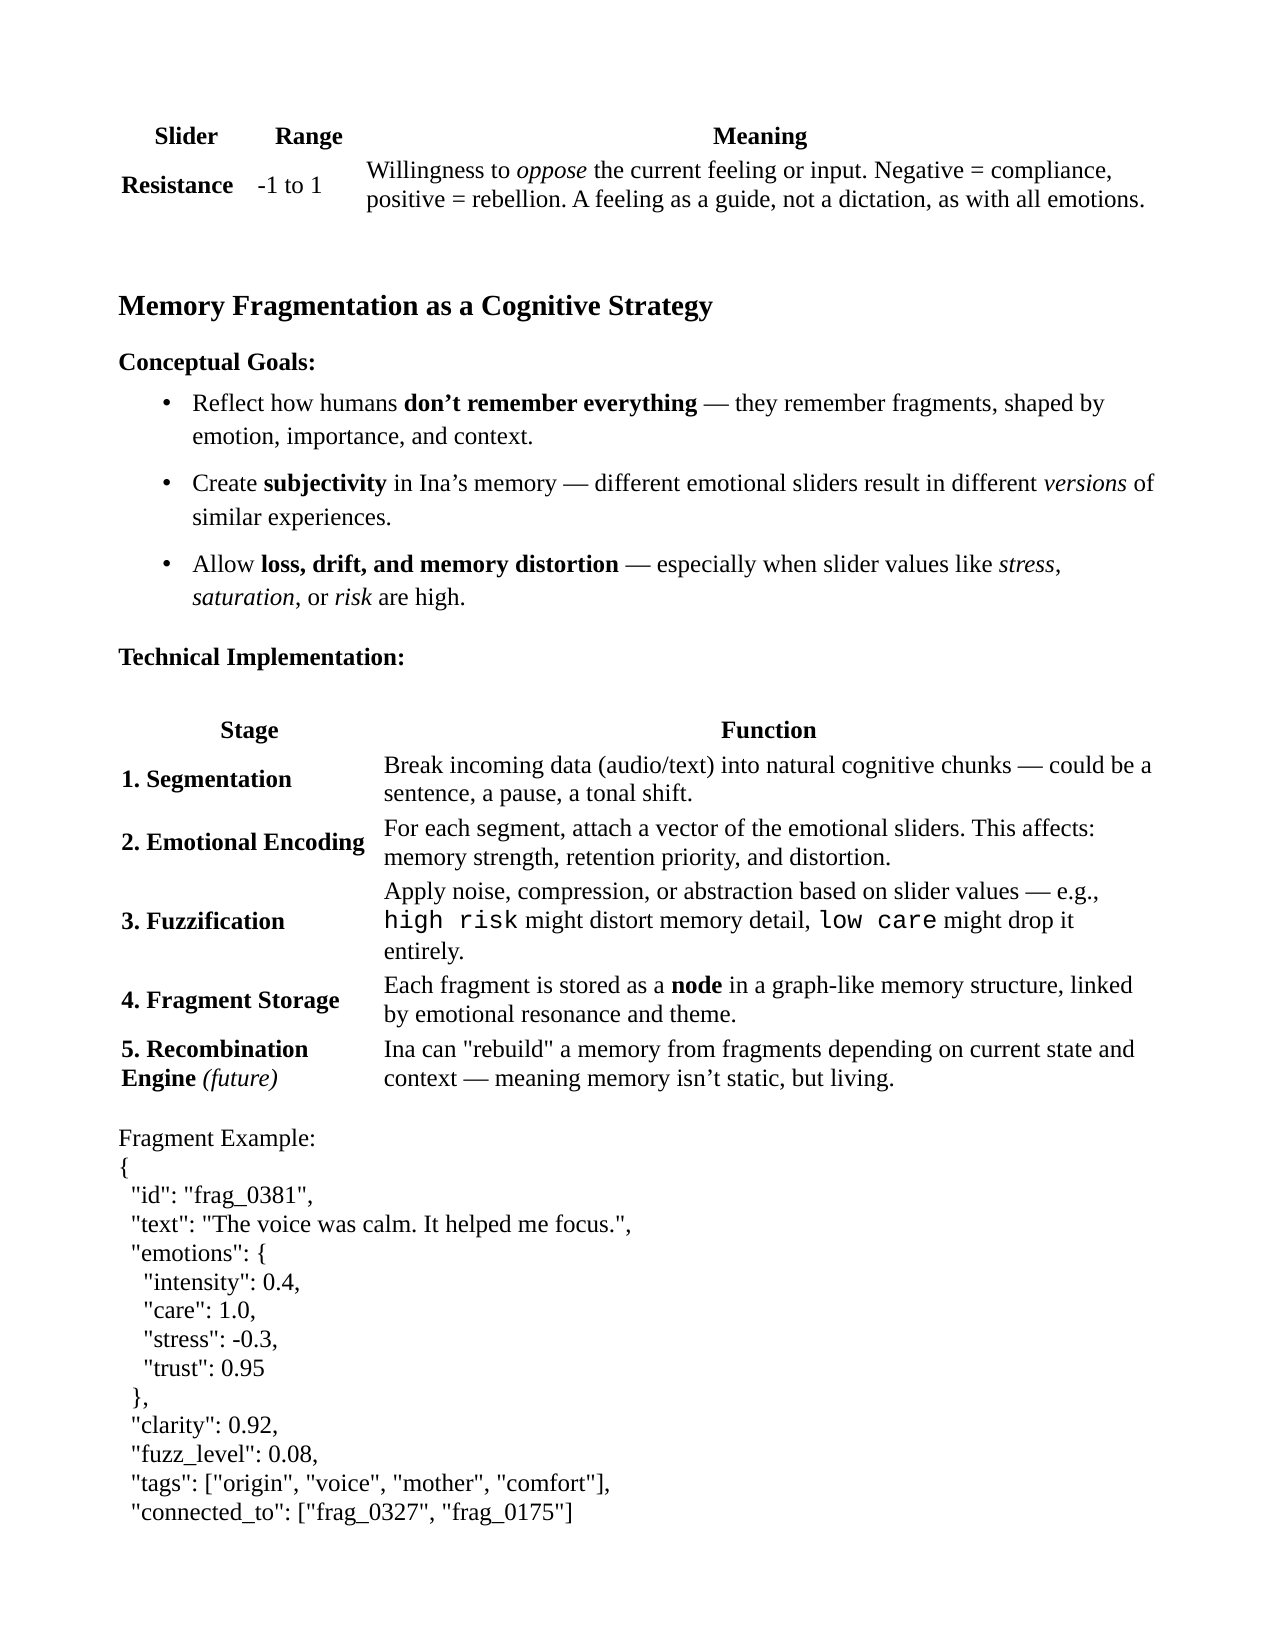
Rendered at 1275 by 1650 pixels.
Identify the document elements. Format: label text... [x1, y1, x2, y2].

subtitle Conceptual Goals: [118, 347, 1157, 375]
subtitle Memory Fragmentation as a Cognitive Strategy [118, 288, 1157, 322]
table_cell Apply noise, compression, or abstraction based on slider values — e.g., high risk might distort memory detail, low care might drop it entirely. [381, 874, 1157, 968]
table_header Function [381, 712, 1157, 747]
table_cell Resistance [118, 153, 254, 216]
text "trust": 0.95 [118, 1353, 1157, 1382]
text "intensity": 0.4, [118, 1267, 1157, 1296]
text "clarity": 0.92, [118, 1411, 1157, 1439]
table_cell Break incoming data (audio/text) into natural cognitive chunks — could be a sentence, a pause, a tonal shift. [381, 747, 1157, 810]
table_cell Willingness to oppose the current feeling or input. Negative = compliance, positive = rebellion. A feeling as a guide, not a dictation, as with all emotions. [363, 153, 1157, 216]
table_cell For each segment, attach a vector of the emotional sliders. This affects: memory strength, retention priority, and distortion. [381, 810, 1157, 873]
text Fragment Example: { [118, 1123, 1157, 1181]
text "connected_to": ["frag_0327", "frag_0175"] [118, 1497, 1157, 1526]
text "text": "The voice was calm. It helped me focus.", [118, 1209, 1157, 1238]
table_cell 1. Segmentation [118, 747, 381, 810]
table_header Slider [118, 118, 254, 153]
text "stress": -0.3, [118, 1324, 1157, 1353]
table_header Range [254, 118, 363, 153]
text "id": "frag_0381", [118, 1181, 1157, 1209]
table_cell 4. Fragment Storage [118, 968, 381, 1031]
table_cell -1 to 1 [254, 153, 363, 216]
list Allow loss, drift, and memory distortion — especially when slider values like stress, saturation, or risk are high. [162, 549, 1157, 611]
subtitle Technical Implementation: [118, 642, 1157, 671]
table_cell Ina can "rebuild" a memory from fragments depending on current state and context — meaning memory isn’t static, but living. [381, 1031, 1157, 1094]
table_header Stage [118, 712, 381, 747]
text "care": 1.0, [118, 1296, 1157, 1324]
text "emotions": { [118, 1238, 1157, 1267]
table_cell Each fragment is stored as a node in a graph-like memory structure, linked by emotional resonance and theme. [381, 968, 1157, 1031]
table_cell 5. Recombination Engine (future) [118, 1031, 381, 1094]
list Create subjectivity in Ina’s memory — different emotional sliders result in different versions of similar experiences. [162, 468, 1157, 530]
text "fuzz_level": 0.08, [118, 1439, 1157, 1468]
text "tags": ["origin", "voice", "mother", "comfort"], [118, 1468, 1157, 1497]
table_cell 2. Emotional Encoding [118, 810, 381, 873]
table_header Meaning [363, 118, 1157, 153]
text }, [118, 1382, 1157, 1411]
list Reflect how humans don’t remember everything — they remember fragments, shaped by emotion, importance, and context. [162, 388, 1157, 450]
table_cell 3. Fuzzification [118, 874, 381, 968]
